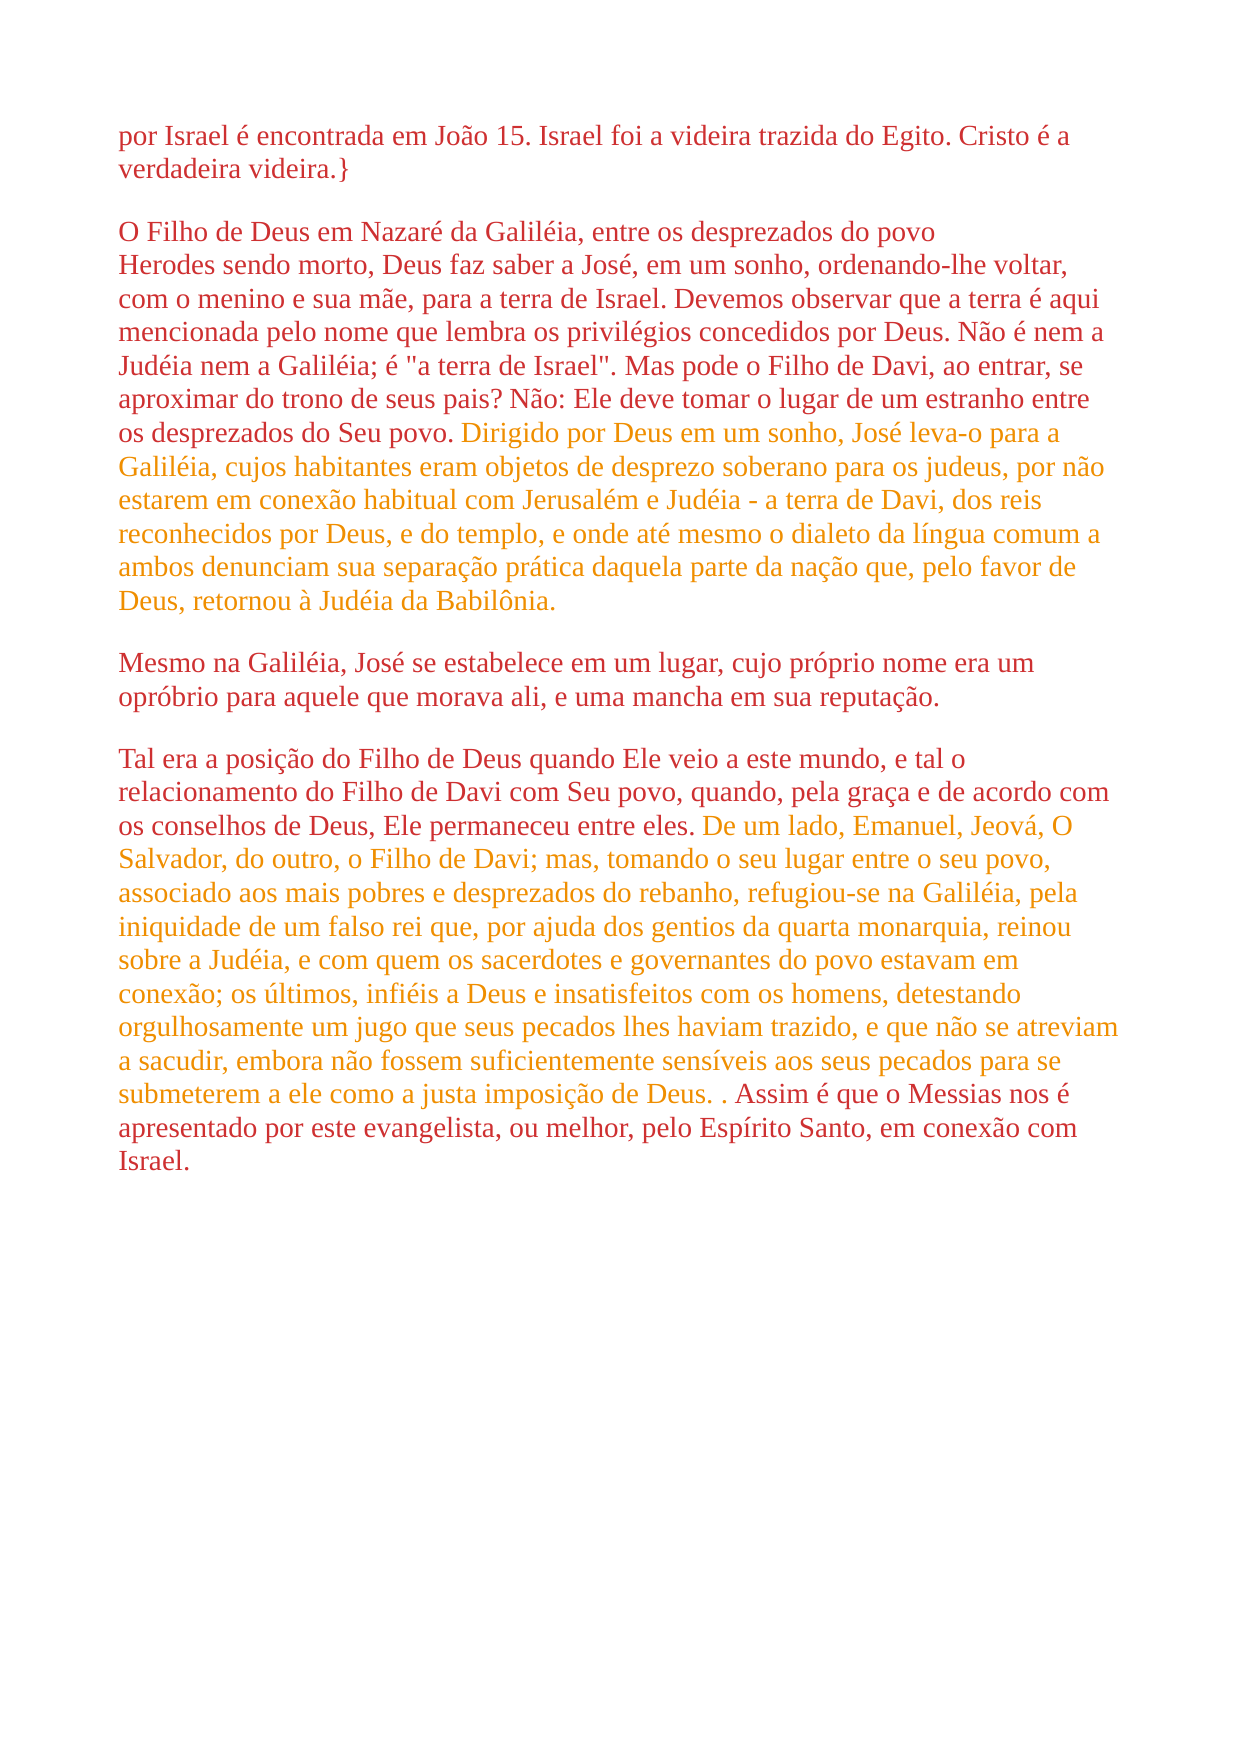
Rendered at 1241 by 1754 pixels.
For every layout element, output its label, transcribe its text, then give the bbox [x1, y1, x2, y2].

text por Israel é encontrada em João 15. Israel foi a videira trazida do Egito. Cristo é a verdadeira videira.} O Filho de Deus em Nazaré da Galiléia, entre os desprezados do povo Herodes sendo morto, Deus faz saber a José, em um sonho, ordenando-lhe voltar, com o menino e sua mãe, para a terra de Israel. Devemos observar que a terra é aqui mencionada pelo nome que lembra os privilégios concedidos por Deus. Não é nem a Judéia nem a Galiléia; é "a terra de Israel". Mas pode o Filho de Davi, ao entrar, se aproximar do trono de seus pais? Não: Ele deve tomar o lugar de um estranho entre os desprezados do Seu povo. Dirigido por Deus em um sonho, José leva-o para a Galiléia, cujos habitantes eram objetos de desprezo soberano para os judeus, por não estarem em conexão habitual com Jerusalém e Judéia - a terra de Davi, dos reis reconhecidos por Deus, e do templo, e onde até mesmo o dialeto da língua comum a ambos denunciam sua separação prática daquela parte da nação que, pelo favor de Deus, retornou à Judéia da Babilônia. Mesmo na Galiléia, José se estabelece em um lugar, cujo próprio nome era um opróbrio para aquele que morava ali, e uma mancha em sua reputação. Tal era a posição do Filho de Deus quando Ele veio a este mundo, e tal o relacionamento do Filho de Davi com Seu povo, quando, pela graça e de acordo com os conselhos de Deus, Ele permaneceu entre eles. De um lado, Emanuel, Jeová, O Salvador, do outro, o Filho de Davi; mas, tomando o seu lugar entre o seu povo, associado aos mais pobres e desprezados do rebanho, refugiou-se na Galiléia, pela iniquidade de um falso rei que, por ajuda dos gentios da quarta monarquia, reinou sobre a Judéia, e com quem os sacerdotes e governantes do povo estavam em conexão; os últimos, infiéis a Deus e insatisfeitos com os homens, detestando orgulhosamente um jugo que seus pecados lhes haviam trazido, e que não se atreviam a sacudir, embora não fossem suficientemente sensíveis aos seus pecados para se submeterem a ele como a justa imposição de Deus. . Assim é que o Messias nos é apresentado por este evangelista, ou melhor, pelo Espírito Santo, em conexão com Israel. [118, 118, 1122, 1177]
